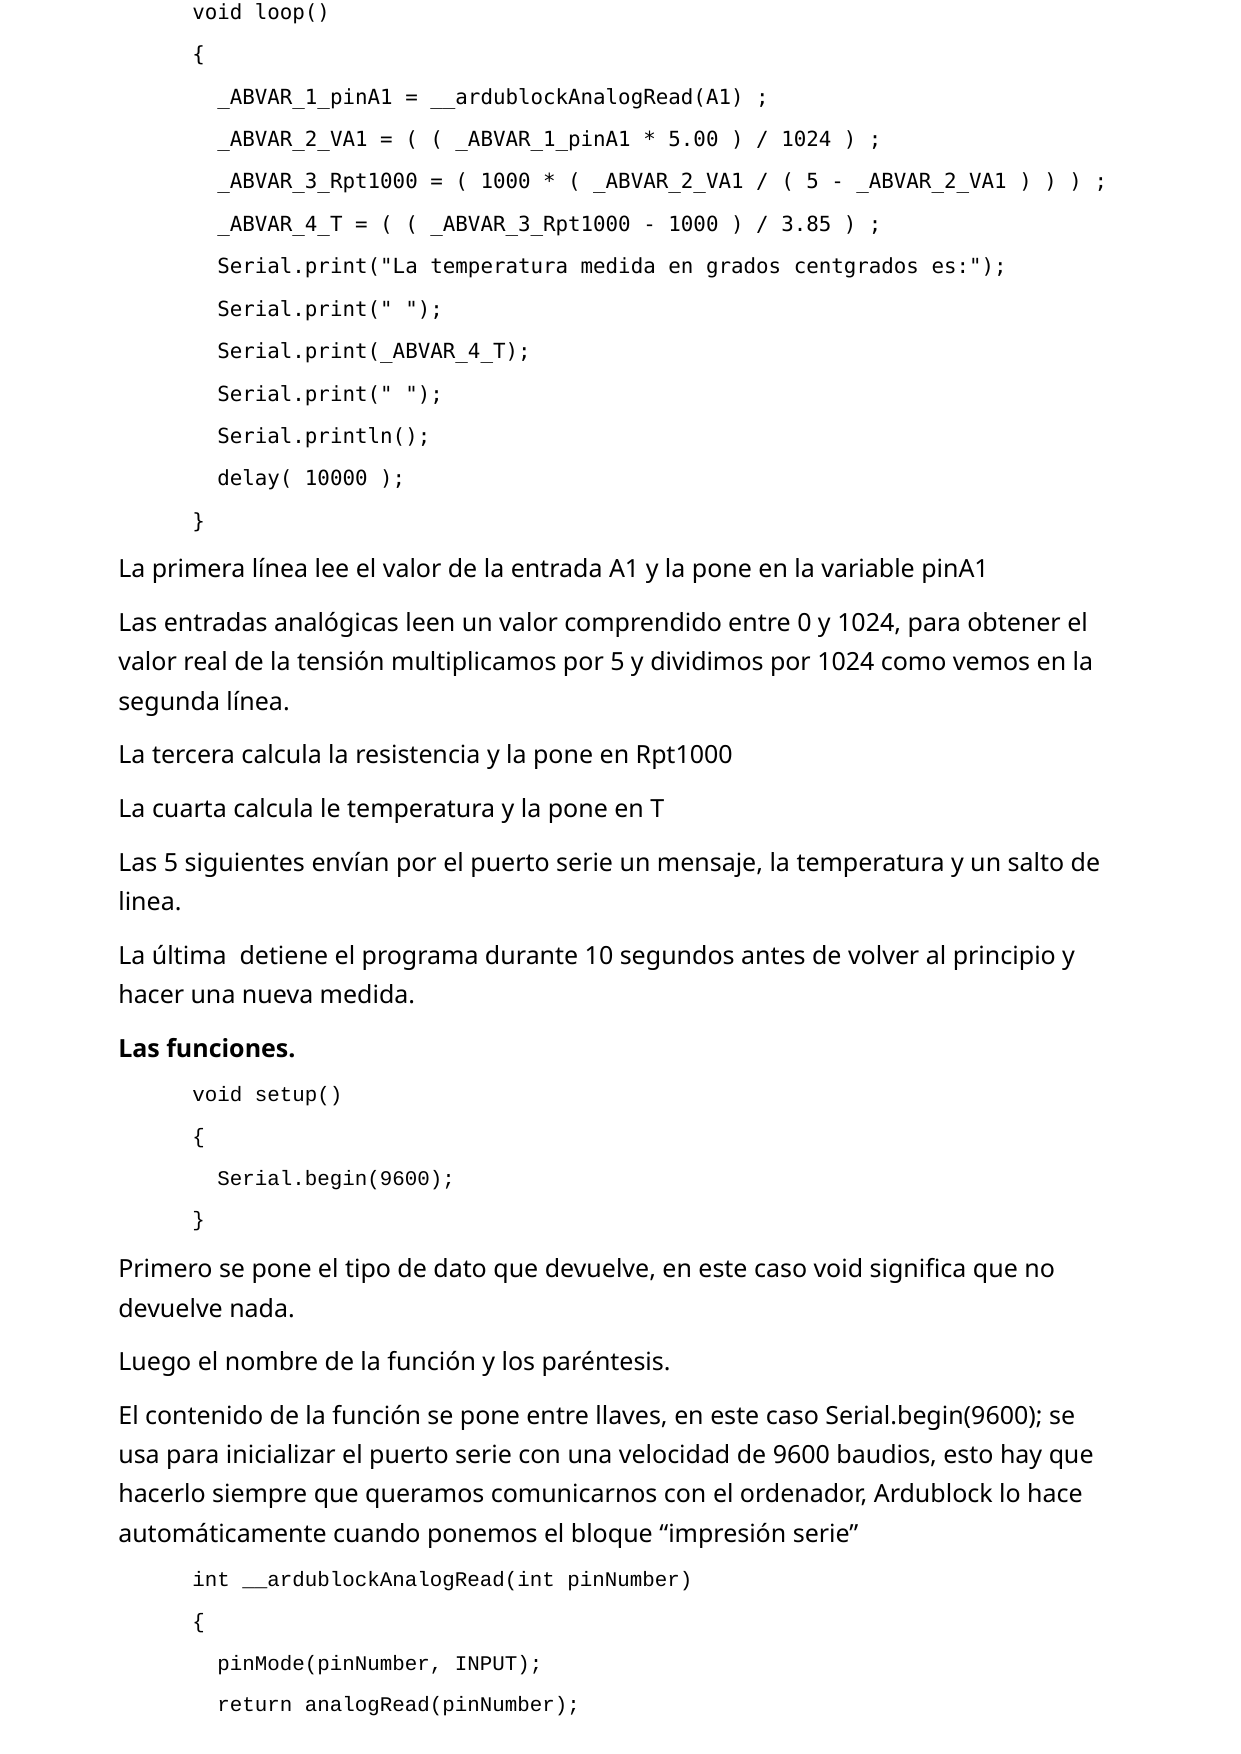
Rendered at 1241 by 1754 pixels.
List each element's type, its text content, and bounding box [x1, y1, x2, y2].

text Serial.begin(9600); [192, 1168, 1122, 1191]
text void loop() [192, 0, 1122, 24]
text Serial.print(_ABVAR_4_T); [192, 339, 1122, 363]
text La tercera calcula la resistencia y la pone en Rpt1000 [118, 737, 1122, 771]
text El contenido de la función se pone entre llaves, en este caso Serial.begin(9600); se usa para inicializar el puerto serie con una velocidad de 9600 baudios, esto hay que hacerlo siempre que queramos comunicarnos con el ordenador, Ardublock lo hace automáticamente cuando ponemos el bloque “impresión serie” [118, 1398, 1122, 1549]
text int __ardublockAnalogRead(int pinNumber) [192, 1569, 1122, 1593]
text Primero se pone el tipo de dato que devuelve, en este caso void significa que no devuelve nada. [118, 1251, 1122, 1324]
text { [192, 42, 1122, 67]
text { [192, 1611, 1122, 1634]
text { [192, 1126, 1122, 1149]
text Las 5 siguientes envían por el puerto serie un mensaje, la temperatura y un salto de linea. [118, 844, 1122, 918]
text La última detiene el programa durante 10 segundos antes de volver al principio y hacer una nueva medida. [118, 937, 1122, 1011]
text _ABVAR_4_T = ( ( _ABVAR_3_Rpt1000 - 1000 ) / 3.85 ) ; [192, 212, 1122, 236]
text Serial.println(); [192, 424, 1122, 448]
text Las funciones. [118, 1030, 1122, 1064]
text _ABVAR_3_Rpt1000 = ( 1000 * ( _ABVAR_2_VA1 / ( 5 - _ABVAR_2_VA1 ) ) ) ; [192, 169, 1122, 194]
text Serial.print("La temperatura medida en grados centgrados es:"); [192, 254, 1122, 279]
text Serial.print(" "); [192, 382, 1122, 406]
text return analogRead(pinNumber); [192, 1694, 1122, 1718]
text _ABVAR_2_VA1 = ( ( _ABVAR_1_pinA1 * 5.00 ) / 1024 ) ; [192, 127, 1122, 151]
text Serial.print(" "); [192, 297, 1122, 321]
text _ABVAR_1_pinA1 = __ardublockAnalogRead(A1) ; [192, 85, 1122, 109]
text La primera línea lee el valor de la entrada A1 y la pone en la variable pinA1 [118, 551, 1122, 585]
text La cuarta calcula le temperatura y la pone en T [118, 791, 1122, 825]
text void setup() [192, 1084, 1122, 1108]
text pinMode(pinNumber, INPUT); [192, 1653, 1122, 1676]
text } [192, 509, 1122, 533]
text } [192, 1209, 1122, 1233]
text delay( 10000 ); [192, 466, 1122, 491]
text Las entradas analógicas leen un valor comprendido entre 0 y 1024, para obtener el valor real de la tensión multiplicamos por 5 y dividimos por 1024 como vemos en la segunda línea. [118, 605, 1122, 717]
text Luego el nombre de la función y los paréntesis. [118, 1344, 1122, 1378]
